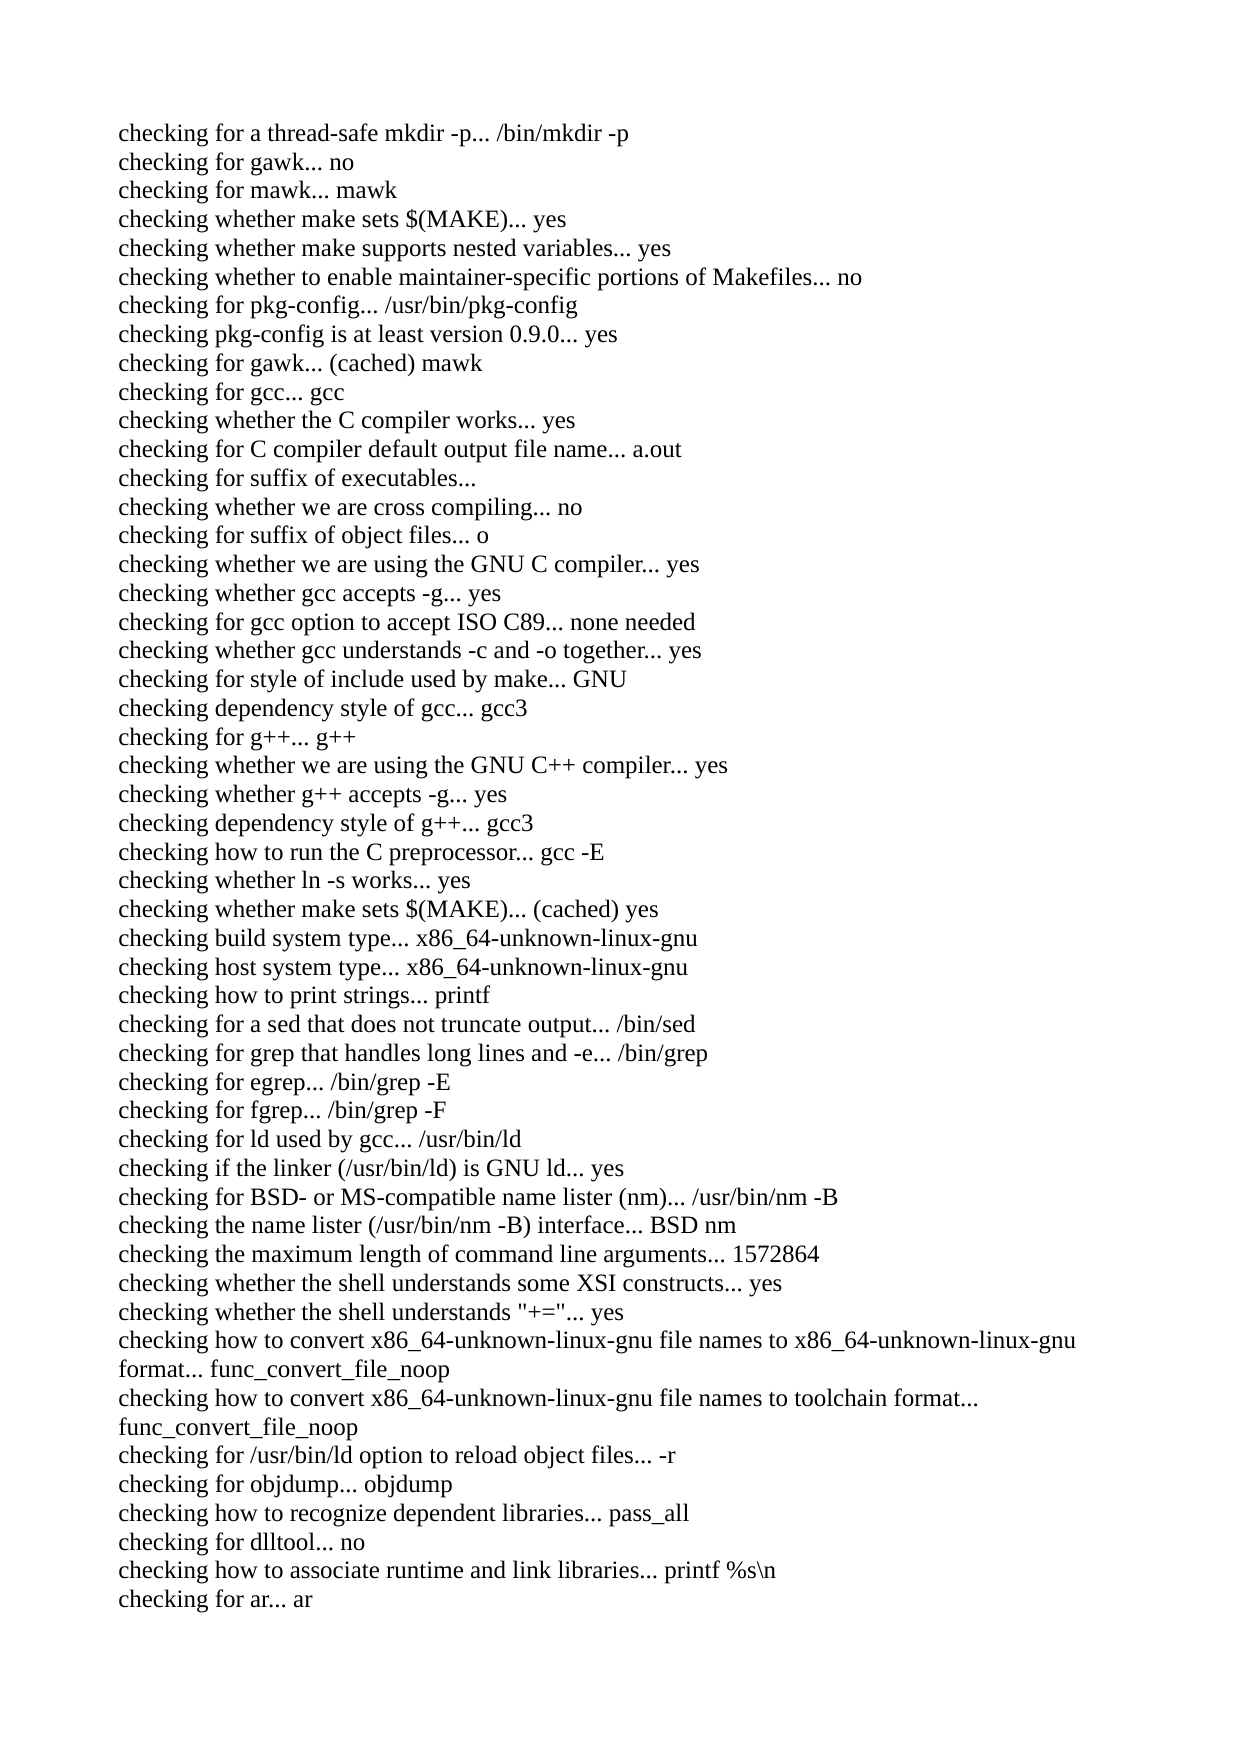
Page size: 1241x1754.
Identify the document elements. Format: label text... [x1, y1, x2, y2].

text checking the maximum length of command line arguments... 1572864 [118, 1239, 1122, 1268]
text checking whether gcc accepts -g... yes [118, 578, 1122, 607]
text checking how to print strings... printf [118, 981, 1122, 1009]
text checking dependency style of g++... gcc3 [118, 808, 1122, 837]
text checking for suffix of executables... [118, 463, 1122, 492]
text checking whether make sets $(MAKE)... (cached) yes [118, 894, 1122, 923]
text checking whether to enable maintainer-specific portions of Makefiles... no [118, 262, 1122, 291]
text checking how to run the C preprocessor... gcc -E [118, 837, 1122, 866]
text checking how to associate runtime and link libraries... printf %s\n [118, 1556, 1122, 1584]
text checking whether we are using the GNU C++ compiler... yes [118, 751, 1122, 779]
text checking for egrep... /bin/grep -E [118, 1067, 1122, 1096]
text checking whether make supports nested variables... yes [118, 233, 1122, 262]
text checking whether the shell understands "+="... yes [118, 1297, 1122, 1326]
text checking whether we are using the GNU C compiler... yes [118, 549, 1122, 578]
text checking whether gcc understands -c and -o together... yes [118, 636, 1122, 664]
text checking for a thread-safe mkdir -p... /bin/mkdir -p [118, 118, 1122, 147]
text checking whether g++ accepts -g... yes [118, 779, 1122, 808]
text checking for objdump... objdump [118, 1469, 1122, 1498]
text checking for gawk... (cached) mawk [118, 348, 1122, 377]
text checking host system type... x86_64-unknown-linux-gnu [118, 952, 1122, 981]
text checking for gcc option to accept ISO C89... none needed [118, 607, 1122, 636]
text checking how to recognize dependent libraries... pass_all [118, 1498, 1122, 1527]
text checking whether the C compiler works... yes [118, 406, 1122, 434]
text checking how to convert x86_64-unknown-linux-gnu file names to x86_64-unknown-linux-gnu format... func_convert_file_noop [118, 1326, 1122, 1383]
text checking how to convert x86_64-unknown-linux-gnu file names to toolchain format... func_convert_file_noop [118, 1383, 1122, 1441]
text checking for ar... ar [118, 1584, 1122, 1613]
text checking whether we are cross compiling... no [118, 492, 1122, 521]
text checking whether make sets $(MAKE)... yes [118, 204, 1122, 233]
text checking for gcc... gcc [118, 377, 1122, 406]
text checking build system type... x86_64-unknown-linux-gnu [118, 923, 1122, 952]
text checking for mawk... mawk [118, 176, 1122, 204]
text checking for grep that handles long lines and -e... /bin/grep [118, 1038, 1122, 1067]
text checking for g++... g++ [118, 722, 1122, 751]
text checking for ld used by gcc... /usr/bin/ld [118, 1124, 1122, 1153]
text checking whether the shell understands some XSI constructs... yes [118, 1268, 1122, 1297]
text checking dependency style of gcc... gcc3 [118, 693, 1122, 722]
text checking for C compiler default output file name... a.out [118, 434, 1122, 463]
text checking if the linker (/usr/bin/ld) is GNU ld... yes [118, 1153, 1122, 1182]
text checking for pkg-config... /usr/bin/pkg-config [118, 291, 1122, 319]
text checking for /usr/bin/ld option to reload object files... -r [118, 1441, 1122, 1469]
text checking for style of include used by make... GNU [118, 664, 1122, 693]
text checking for gawk... no [118, 147, 1122, 176]
text checking for dlltool... no [118, 1527, 1122, 1556]
text checking the name lister (/usr/bin/nm -B) interface... BSD nm [118, 1211, 1122, 1239]
text checking for suffix of object files... o [118, 521, 1122, 549]
text checking pkg-config is at least version 0.9.0... yes [118, 319, 1122, 348]
text checking whether ln -s works... yes [118, 866, 1122, 894]
text checking for fgrep... /bin/grep -F [118, 1096, 1122, 1124]
text checking for BSD- or MS-compatible name lister (nm)... /usr/bin/nm -B [118, 1182, 1122, 1211]
text checking for a sed that does not truncate output... /bin/sed [118, 1009, 1122, 1038]
